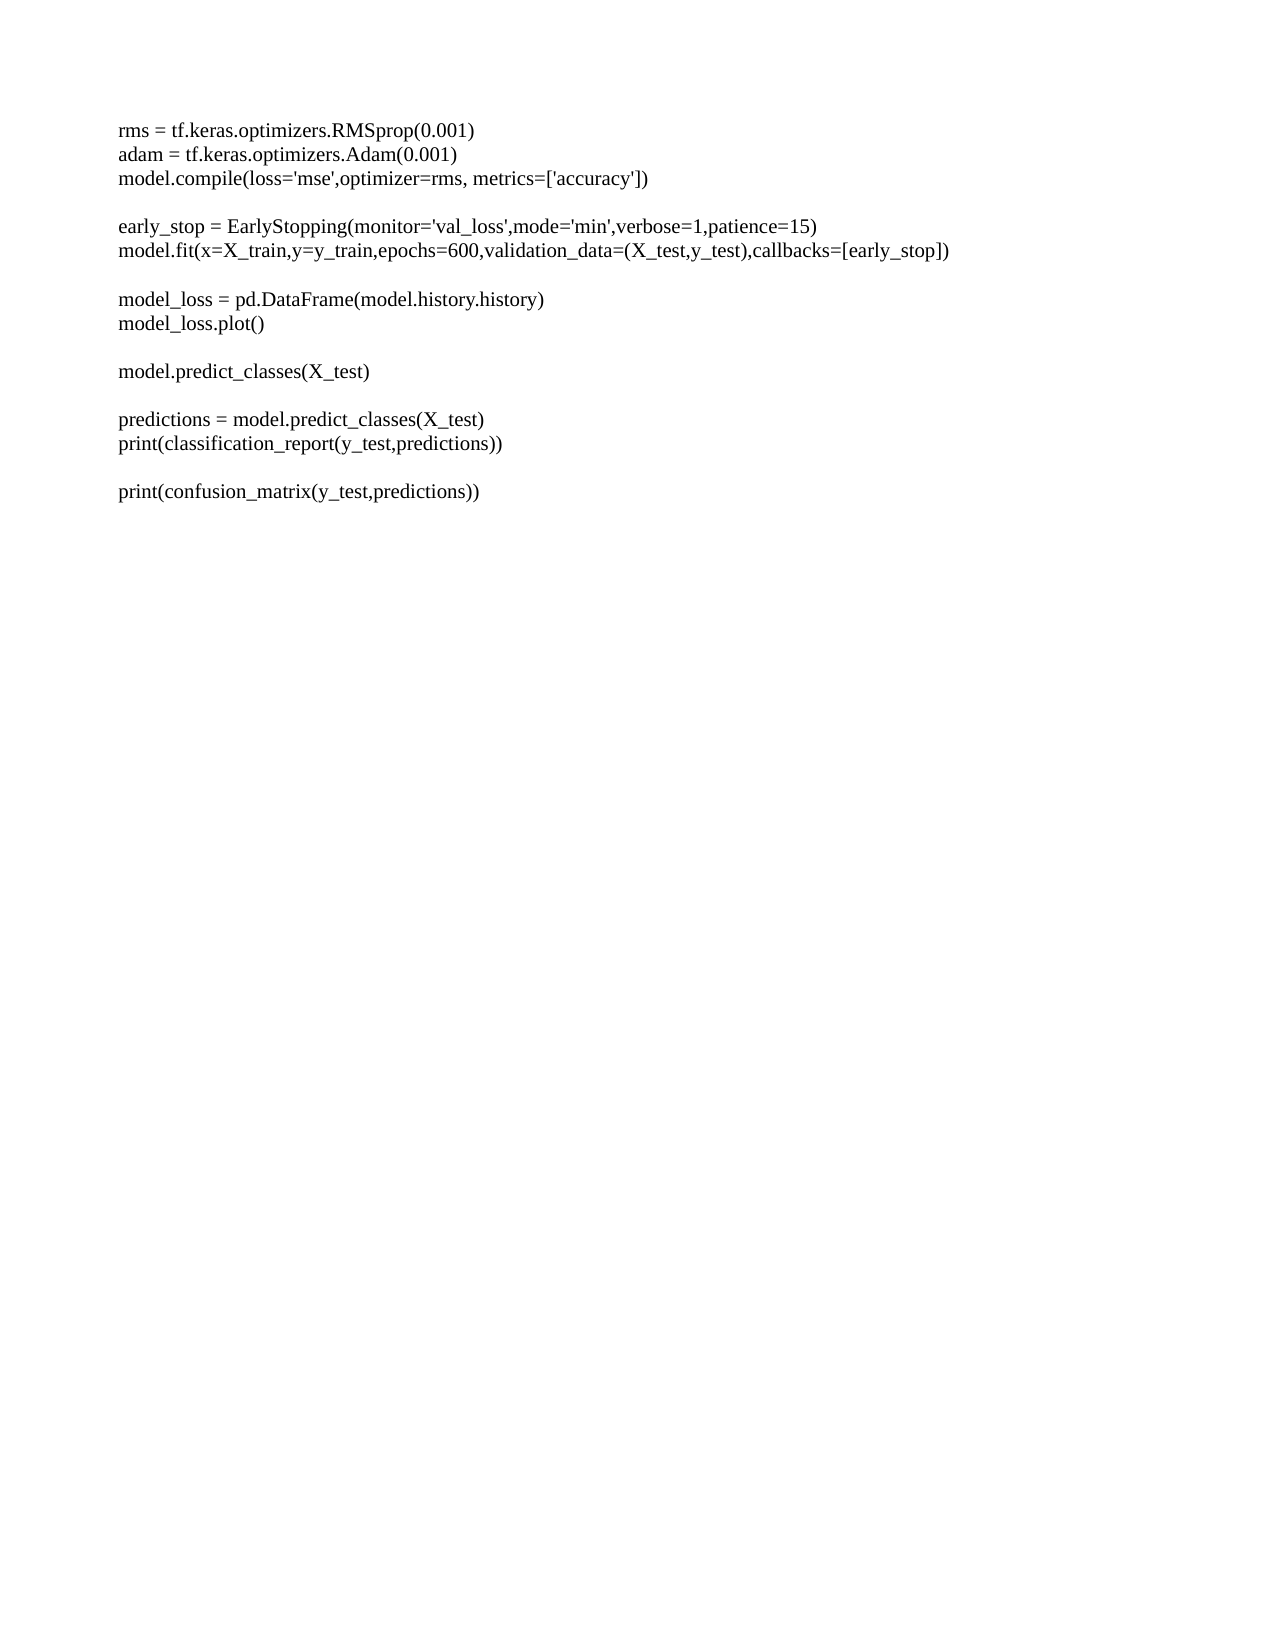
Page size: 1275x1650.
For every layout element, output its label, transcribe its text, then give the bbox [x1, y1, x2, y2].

text print(classification_report(y_test,predictions)) [118, 431, 1157, 455]
text print(confusion_matrix(y_test,predictions)) [118, 479, 1157, 503]
text model.fit(x=X_train,y=y_train,epochs=600,validation_data=(X_test,y_test),callbacks=[early_stop]) [118, 238, 1157, 262]
text model_loss.plot() [118, 311, 1157, 335]
text predictions = model.predict_classes(X_test) [118, 407, 1157, 431]
text rms = tf.keras.optimizers.RMSprop(0.001) [118, 118, 1157, 142]
text early_stop = EarlyStopping(monitor='val_loss',mode='min',verbose=1,patience=15) [118, 214, 1157, 238]
text adam = tf.keras.optimizers.Adam(0.001) [118, 142, 1157, 166]
text model_loss = pd.DataFrame(model.history.history) [118, 287, 1157, 311]
text model.compile(loss='mse',optimizer=rms, metrics=['accuracy']) [118, 166, 1157, 190]
text model.predict_classes(X_test) [118, 359, 1157, 383]
